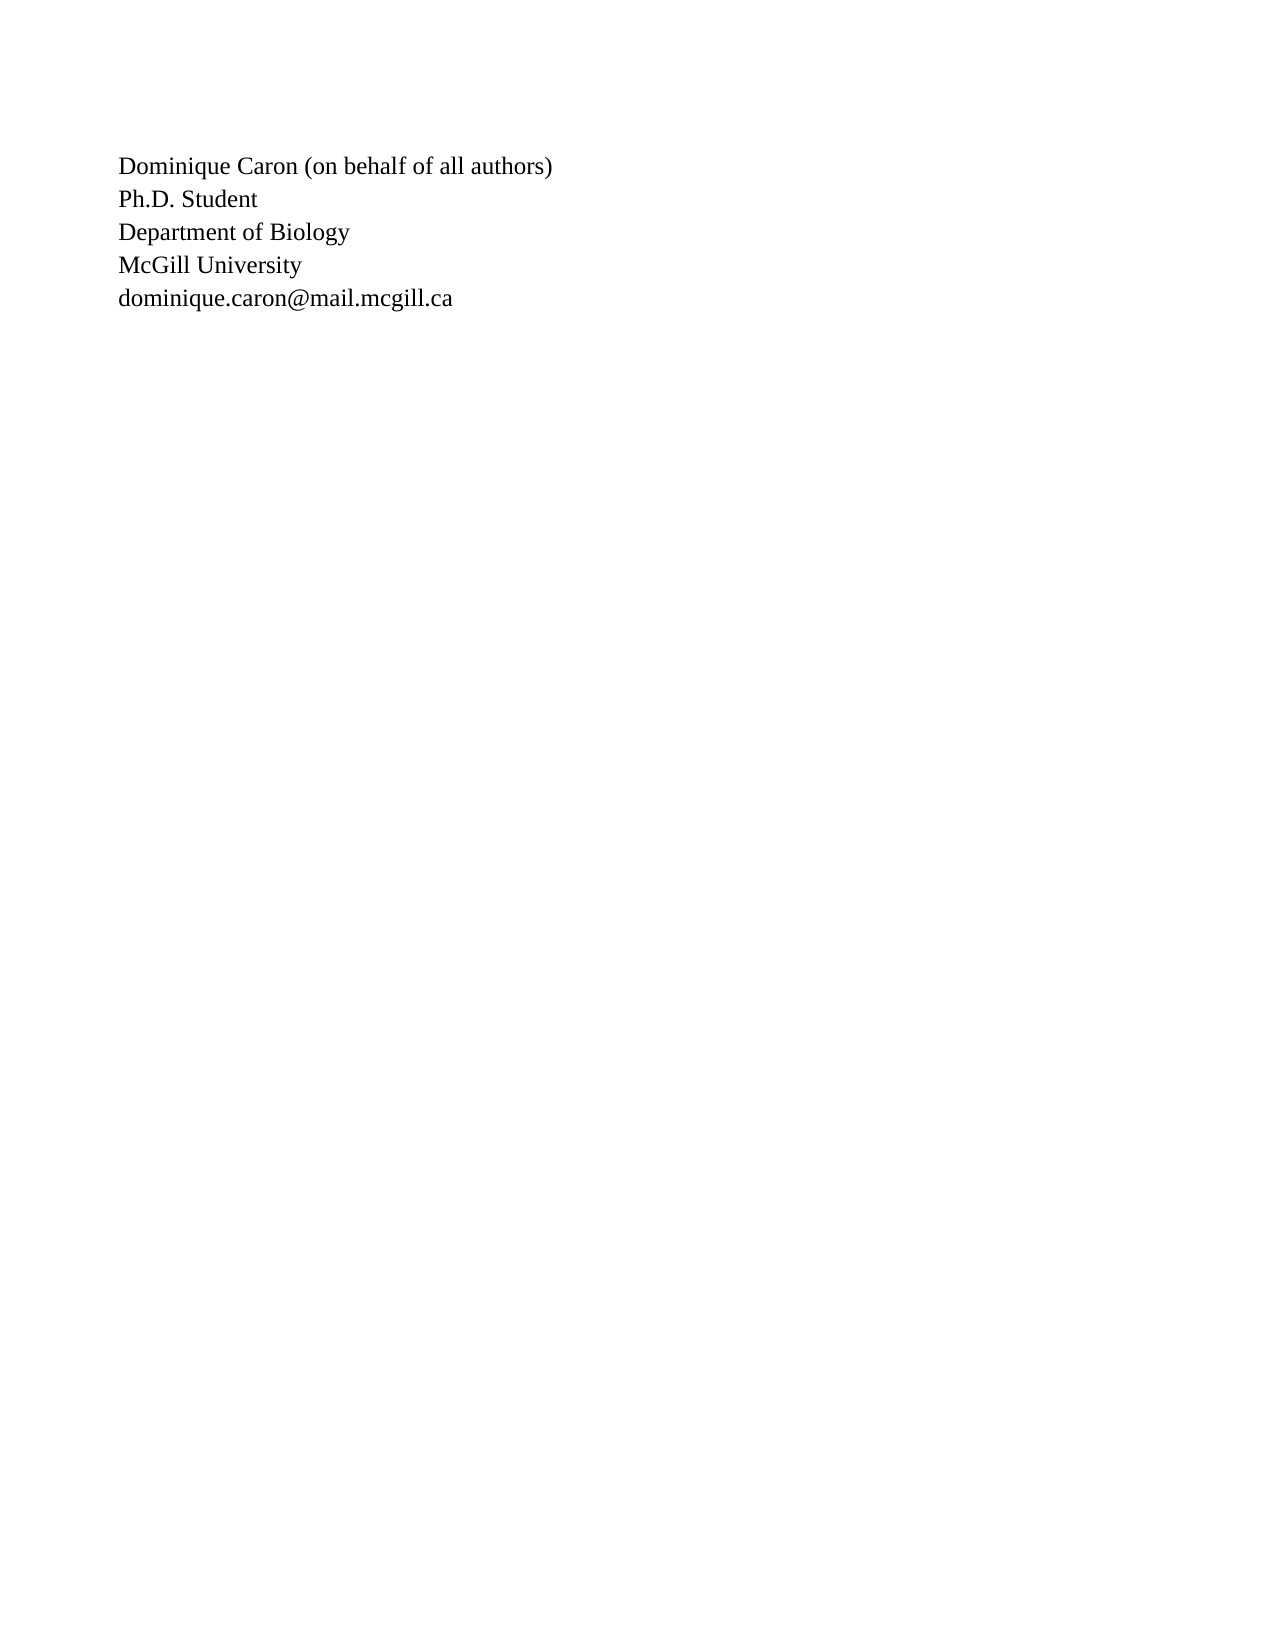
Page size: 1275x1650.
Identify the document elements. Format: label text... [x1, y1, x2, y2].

text McGill University [118, 250, 1157, 279]
text Dominique Caron (on behalf of all authors) [118, 118, 1157, 180]
text dominique.caron@mail.mcgill.ca [118, 283, 1157, 312]
text Department of Biology [118, 217, 1157, 246]
text Ph.D. Student [118, 184, 1157, 213]
